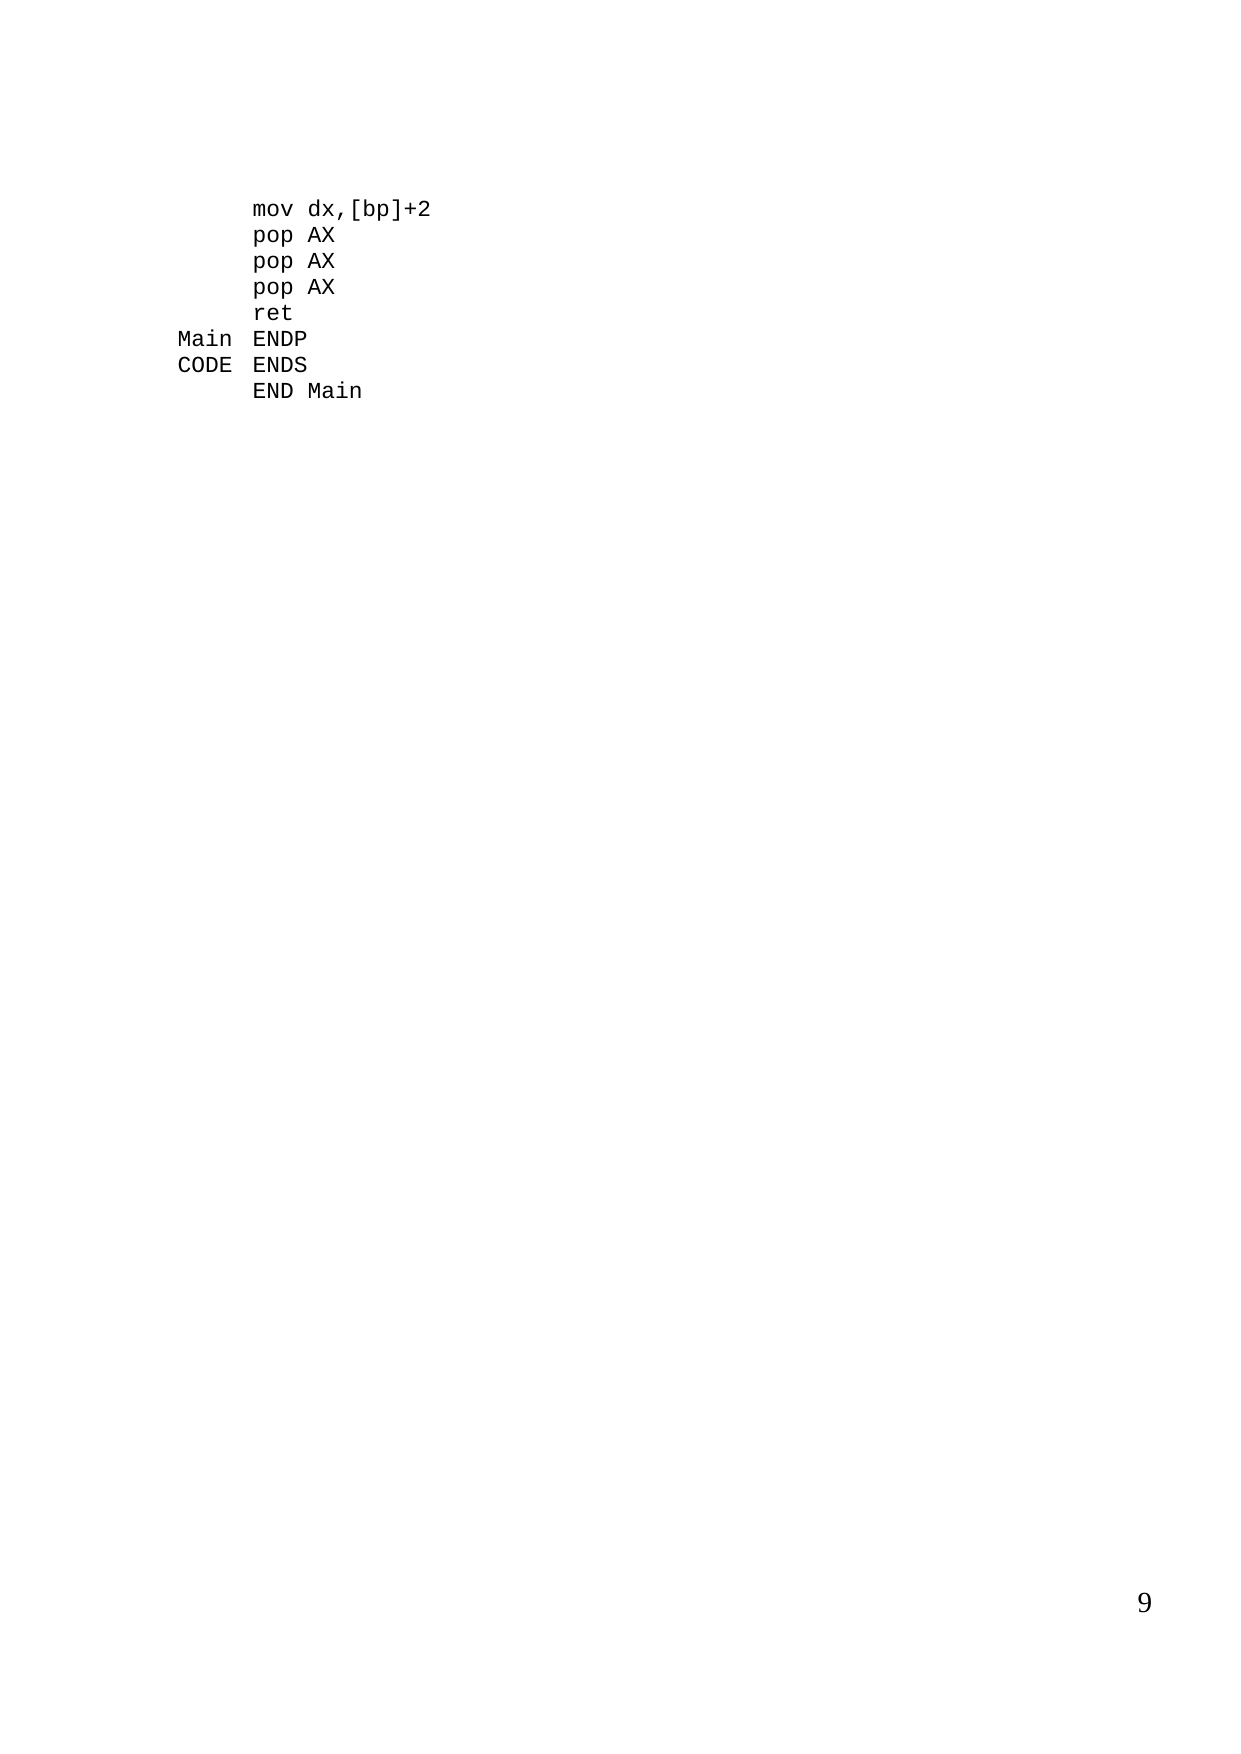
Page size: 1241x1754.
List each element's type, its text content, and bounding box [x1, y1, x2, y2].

text CODE ENDS [177, 353, 1152, 379]
text mov dx,[bp]+2 [177, 198, 1152, 224]
text END Main [177, 379, 1152, 405]
text ret [177, 302, 1152, 327]
text Main ENDP [177, 327, 1152, 353]
text pop AX [177, 276, 1152, 302]
text pop AX [177, 224, 1152, 250]
text pop AX [177, 250, 1152, 276]
